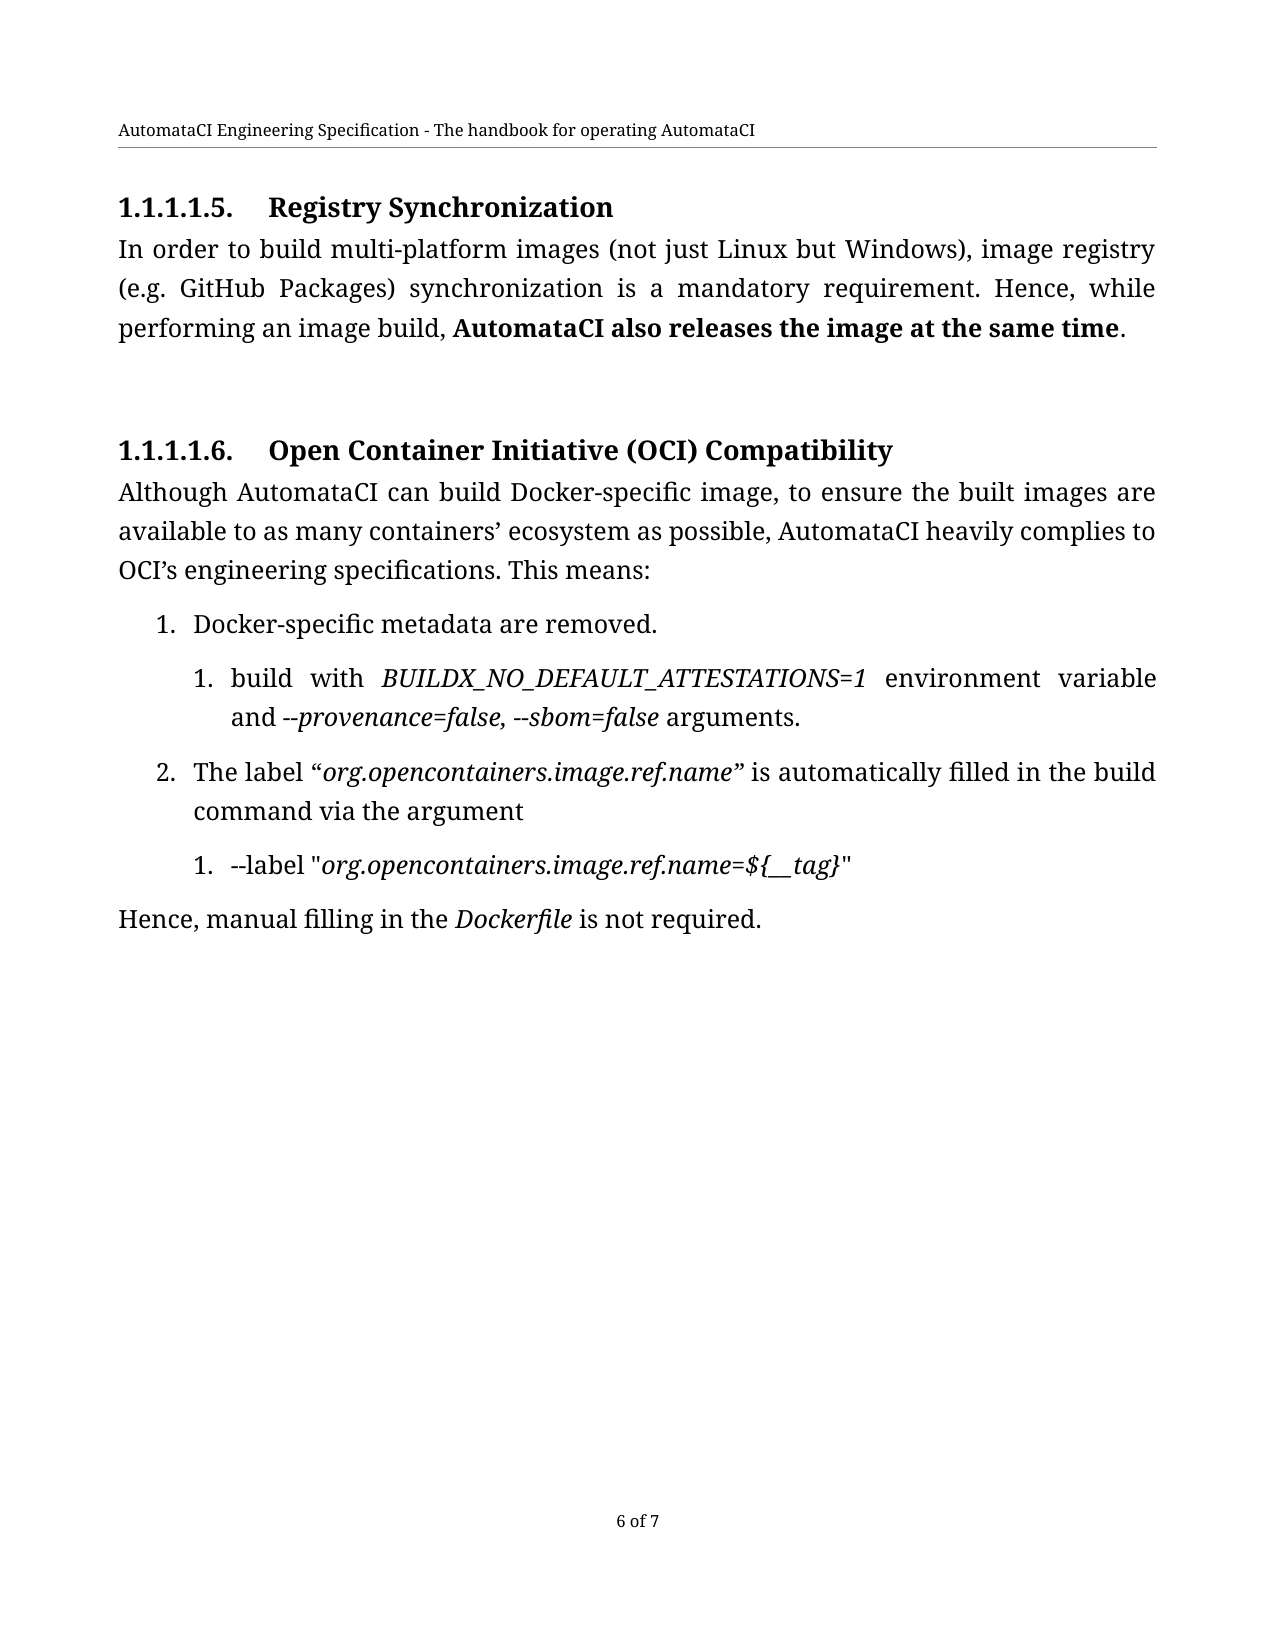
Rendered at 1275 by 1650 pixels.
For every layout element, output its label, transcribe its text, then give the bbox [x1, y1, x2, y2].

text In order to build multi-platform images (not just Linux but Windows), image registry (e.g. GitHub Packages) synchronization is a mandatory requirement. Hence, while performing an image build, AutomataCI also releases the image at the same time. [118, 232, 1157, 344]
list The label “org.opencontainers.image.ref.name” is automatically filled in the build command via the argument [156, 754, 1157, 827]
list --label "org.opencontainers.image.ref.name=${__tag}" [193, 848, 1157, 882]
text Hence, manual filling in the Dockerfile is not required. [118, 902, 1157, 936]
list Docker-specific metadata are removed. [156, 607, 1157, 641]
list build with BUILDX_NO_DEFAULT_ATTESTATIONS=1 environment variable and --provenance=false, --sbom=false arguments. [193, 661, 1157, 734]
subtitle Open Container Initiative (OCI) Compatibility [118, 431, 1157, 468]
text Although AutomataCI can build Docker-specific image, to ensure the built images are available to as many containers’ ecosystem as possible, AutomataCI heavily complies to OCI’s engineering specifications. This means: [118, 474, 1157, 587]
subtitle Registry Synchronization [118, 189, 1157, 226]
